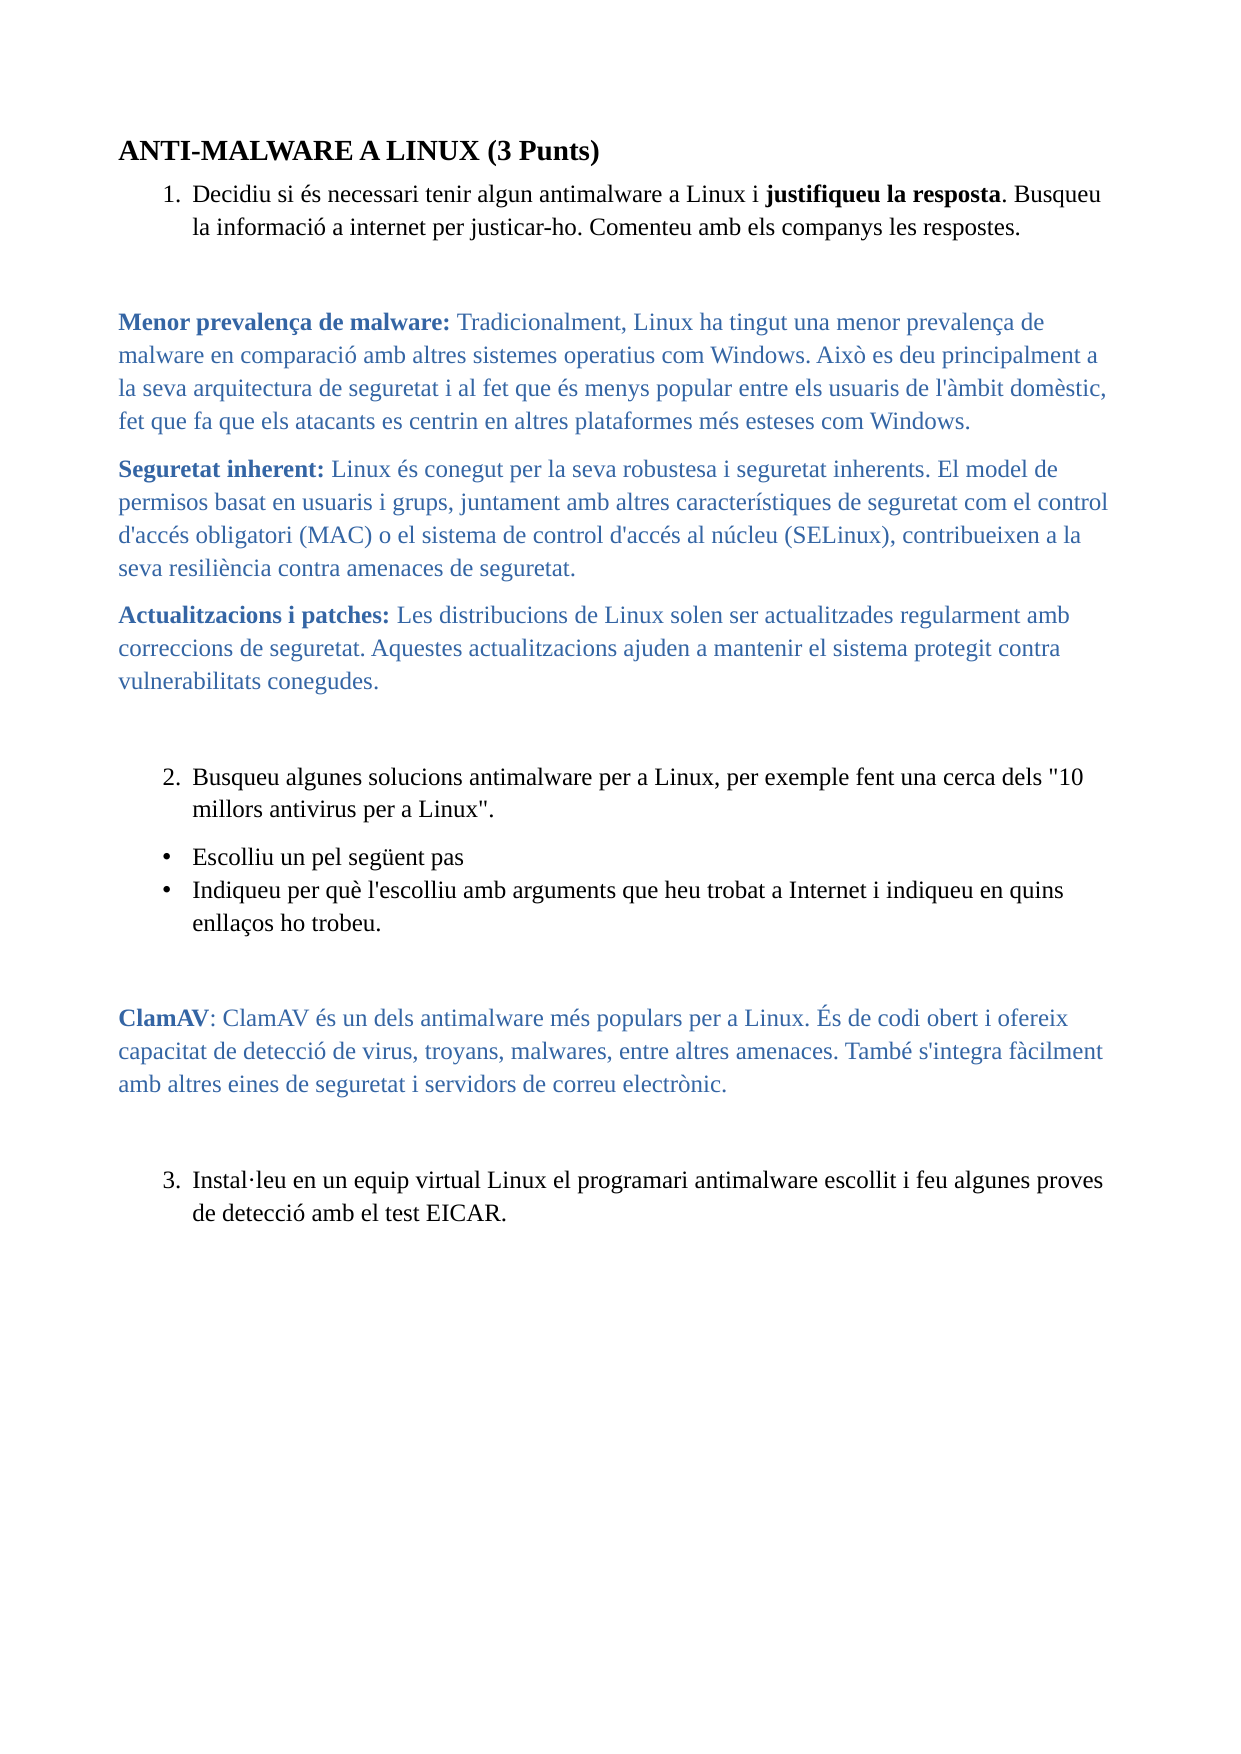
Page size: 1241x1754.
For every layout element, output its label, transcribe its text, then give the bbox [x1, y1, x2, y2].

text ClamAV: ClamAV és un dels antimalware més populars per a Linux. És de codi obert i ofereix capacitat de detecció de virus, troyans, malwares, entre altres amenaces. També s'integra fàcilment amb altres eines de seguretat i servidors de correu electrònic. [118, 1003, 1122, 1098]
text Seguretat inherent: Linux és conegut per la seva robustesa i seguretat inherents. El model de permisos basat en usuaris i grups, juntament amb altres característiques de seguretat com el control d'accés obligatori (MAC) o el sistema de control d'accés al núcleu (SELinux), contribueixen a la seva resiliència contra amenaces de seguretat. [118, 454, 1122, 581]
text Menor prevalença de malware: Tradicionalment, Linux ha tingut una menor prevalença de malware en comparació amb altres sistemes operatius com Windows. Això es deu principalment a la seva arquitectura de seguretat i al fet que és menys popular entre els usuaris de l'àmbit domèstic, fet que fa que els atacants es centrin en altres plataformes més esteses com Windows. [118, 307, 1122, 435]
text Actualitzacions i patches: Les distribucions de Linux solen ser actualitzades regularment amb correccions de seguretat. Aquestes actualitzacions ajuden a mantenir el sistema protegit contra vulnerabilitats conegudes. [118, 600, 1122, 695]
subtitle ANTI-MALWARE A LINUX (3 Punts) [118, 133, 1122, 166]
list Indiqueu per què l'escolliu amb arguments que heu trobat a Internet i indiqueu en quins enllaços ho trobeu. [162, 875, 1122, 937]
list Busqueu algunes solucions antimalware per a Linux, per exemple fent una cerca dels "10 millors antivirus per a Linux". [162, 762, 1122, 823]
list Instal·leu en un equip virtual Linux el programari antimalware escollit i feu algunes proves de detecció amb el test EICAR. [162, 1165, 1122, 1226]
list Decidiu si és necessari tenir algun antimalware a Linux i justifiqueu la resposta. Busqueu la informació a internet per justicar-ho. Comenteu amb els companys les respostes. [162, 179, 1122, 241]
list Escolliu un pel següent pas [162, 842, 1122, 871]
